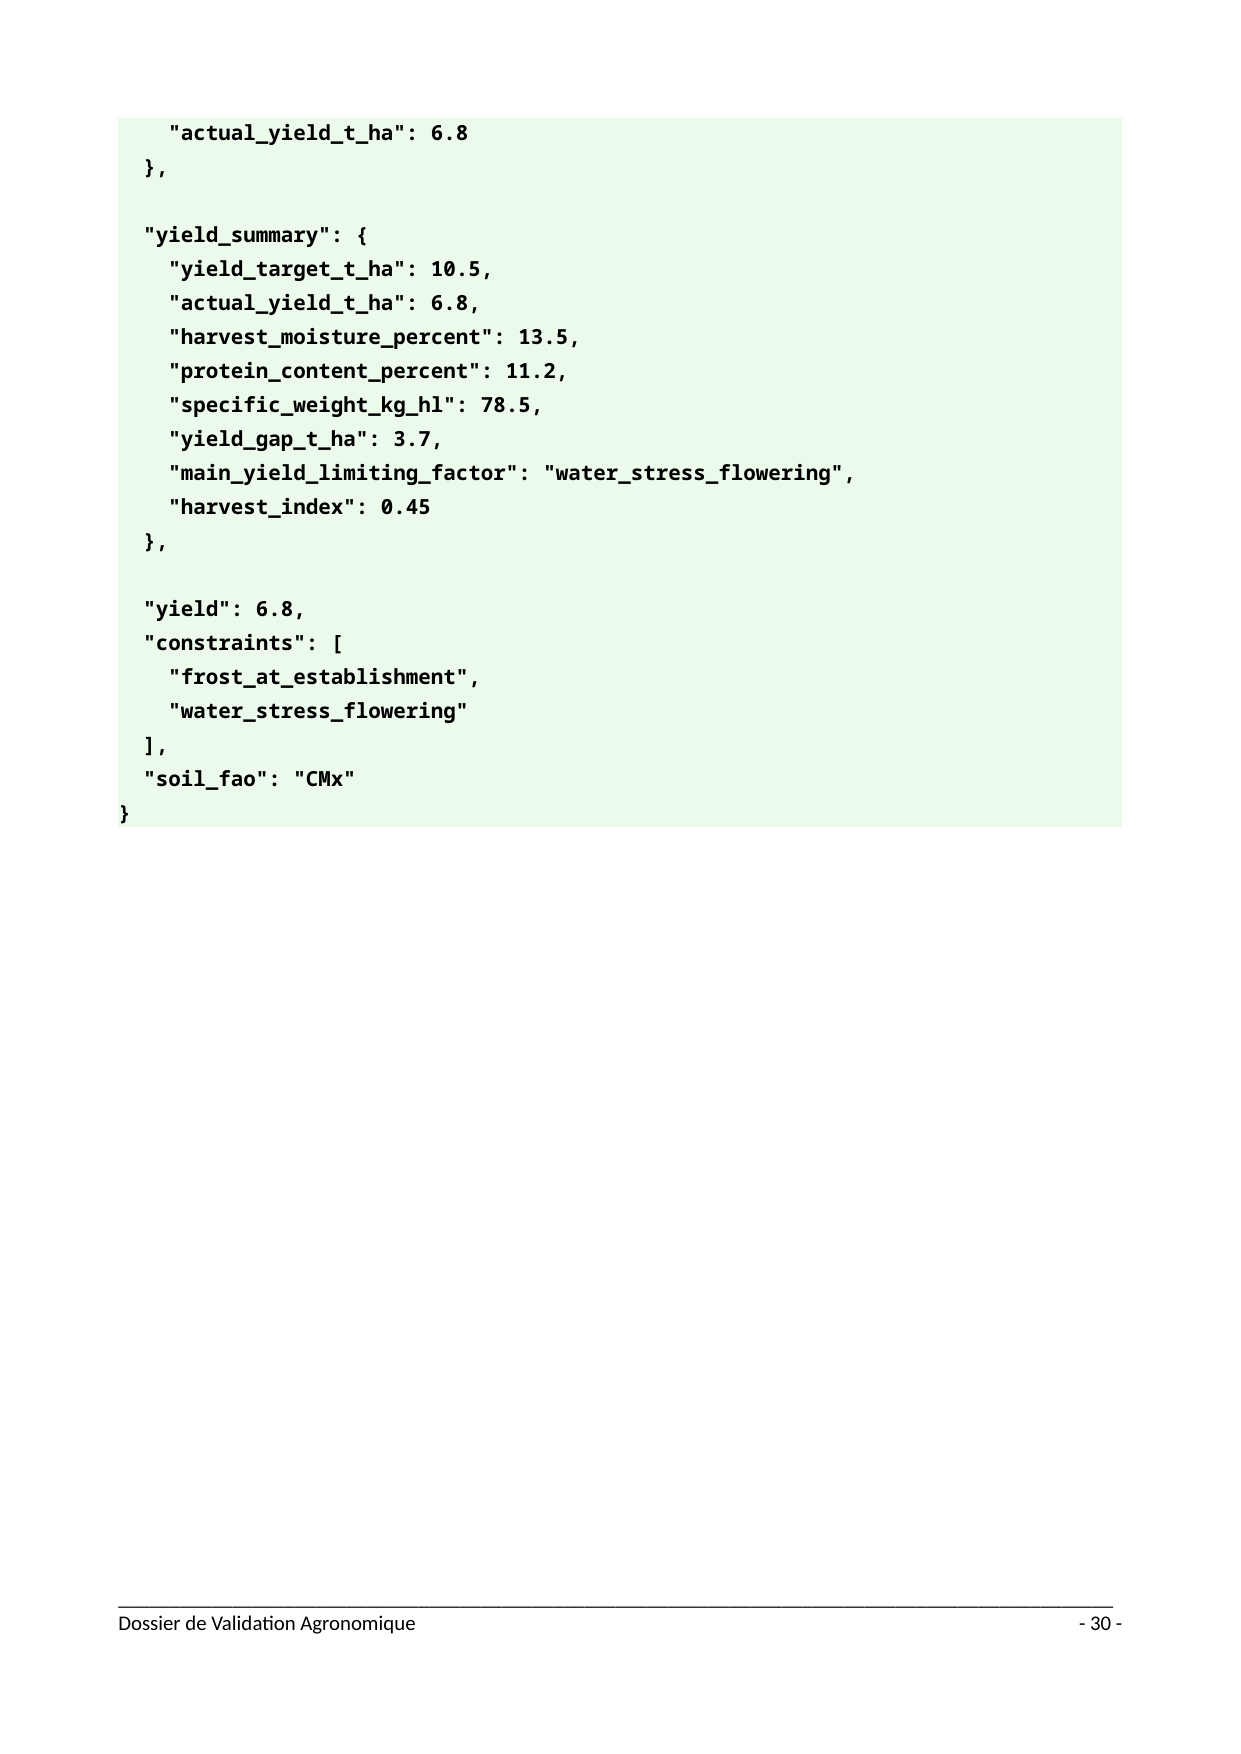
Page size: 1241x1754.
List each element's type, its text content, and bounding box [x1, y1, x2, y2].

text ], [118, 730, 1122, 759]
text "constraints": [ [118, 628, 1122, 656]
text "harvest_moisture_percent": 13.5, [118, 322, 1122, 350]
text "yield": 6.8, [118, 594, 1122, 622]
text }, [118, 526, 1122, 555]
text "protein_content_percent": 11.2, [118, 356, 1122, 384]
text "frost_at_establishment", [118, 662, 1122, 691]
text "water_stress_flowering" [118, 696, 1122, 724]
text } [118, 798, 1122, 827]
text }, [118, 152, 1122, 181]
text "harvest_index": 0.45 [118, 492, 1122, 521]
text "main_yield_limiting_factor": "water_stress_flowering", [118, 458, 1122, 487]
text "yield_target_t_ha": 10.5, [118, 254, 1122, 282]
text "soil_fao": "CMx" [118, 764, 1122, 793]
text "specific_weight_kg_hl": 78.5, [118, 390, 1122, 418]
text "yield_gap_t_ha": 3.7, [118, 424, 1122, 453]
text "actual_yield_t_ha": 6.8, [118, 288, 1122, 316]
text "yield_summary": { [118, 220, 1122, 248]
text "actual_yield_t_ha": 6.8 [118, 118, 1122, 147]
